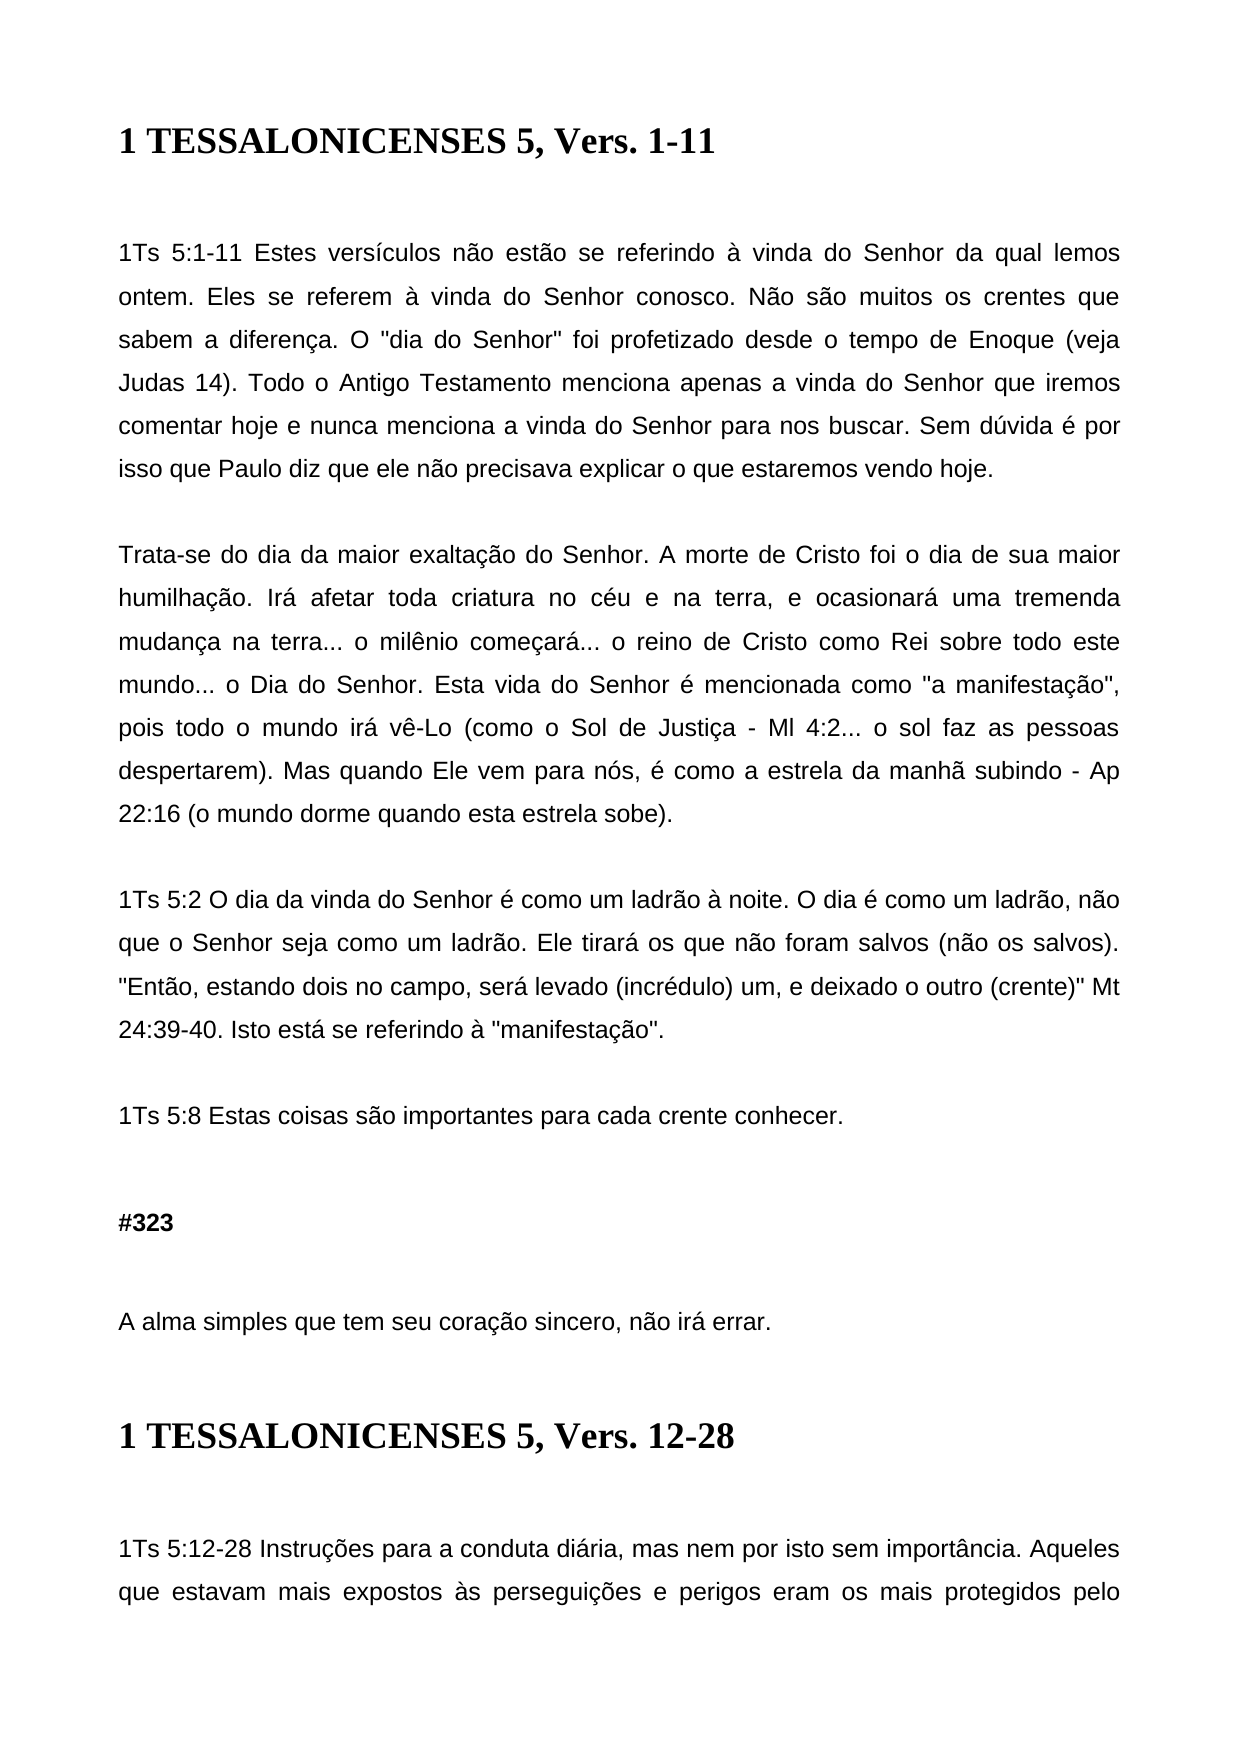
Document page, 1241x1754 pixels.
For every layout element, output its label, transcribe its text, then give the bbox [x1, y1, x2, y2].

text 1Ts 5:12-28 Instruções para a conduta diária, mas nem por isto sem importância. Aqueles que estavam mais expostos às perseguições e perigos eram os mais protegidos pelo [118, 1534, 1122, 1606]
text 1Ts 5:8 Estas coisas são importantes para cada crente conhecer. [118, 1101, 1122, 1130]
text 1Ts 5:1-11 Estes versículos não estão se referindo à vinda do Senhor da qual lemos ontem. Eles se referem à vinda do Senhor conosco. Não são muitos os crentes que sabem a diferença. O "dia do Senhor" foi profetizado desde o tempo de Enoque (veja Judas 14). Todo o Antigo Testamento menciona apenas a vinda do Senhor que iremos comentar hoje e nunca menciona a vinda do Senhor para nos buscar. Sem dúvida é por isso que Paulo diz que ele não precisava explicar o que estaremos vendo hoje. [118, 238, 1122, 483]
subtitle #323 [118, 1208, 1122, 1237]
text 1Ts 5:2 O dia da vinda do Senhor é como um ladrão à noite. O dia é como um ladrão, não que o Senhor seja como um ladrão. Ele tirará os que não foram salvos (não os salvos). "Então, estando dois no campo, será levado (incrédulo) um, e deixado o outro (crente)" Mt 24:39-40. Isto está se referindo à "manifestação". [118, 885, 1122, 1043]
subtitle 1 TESSALONICENSES 5, Vers. 1-11 [118, 118, 1122, 161]
text A alma simples que tem seu coração sincero, não irá errar. [118, 1307, 1122, 1336]
text Trata-se do dia da maior exaltação do Senhor. A morte de Cristo foi o dia de sua maior humilhação. Irá afetar toda criatura no céu e na terra, e ocasionará uma tremenda mudança na terra... o milênio começará... o reino de Cristo como Rei sobre todo este mundo... o Dia do Senhor. Esta vida do Senhor é mencionada como "a manifestação", pois todo o mundo irá vê-Lo (como o Sol de Justiça - Ml 4:2... o sol faz as pessoas despertarem). Mas quando Ele vem para nós, é como a estrela da manhã subindo - Ap 22:16 (o mundo dorme quando esta estrela sobe). [118, 540, 1122, 828]
subtitle 1 TESSALONICENSES 5, Vers. 12-28 [118, 1414, 1122, 1457]
